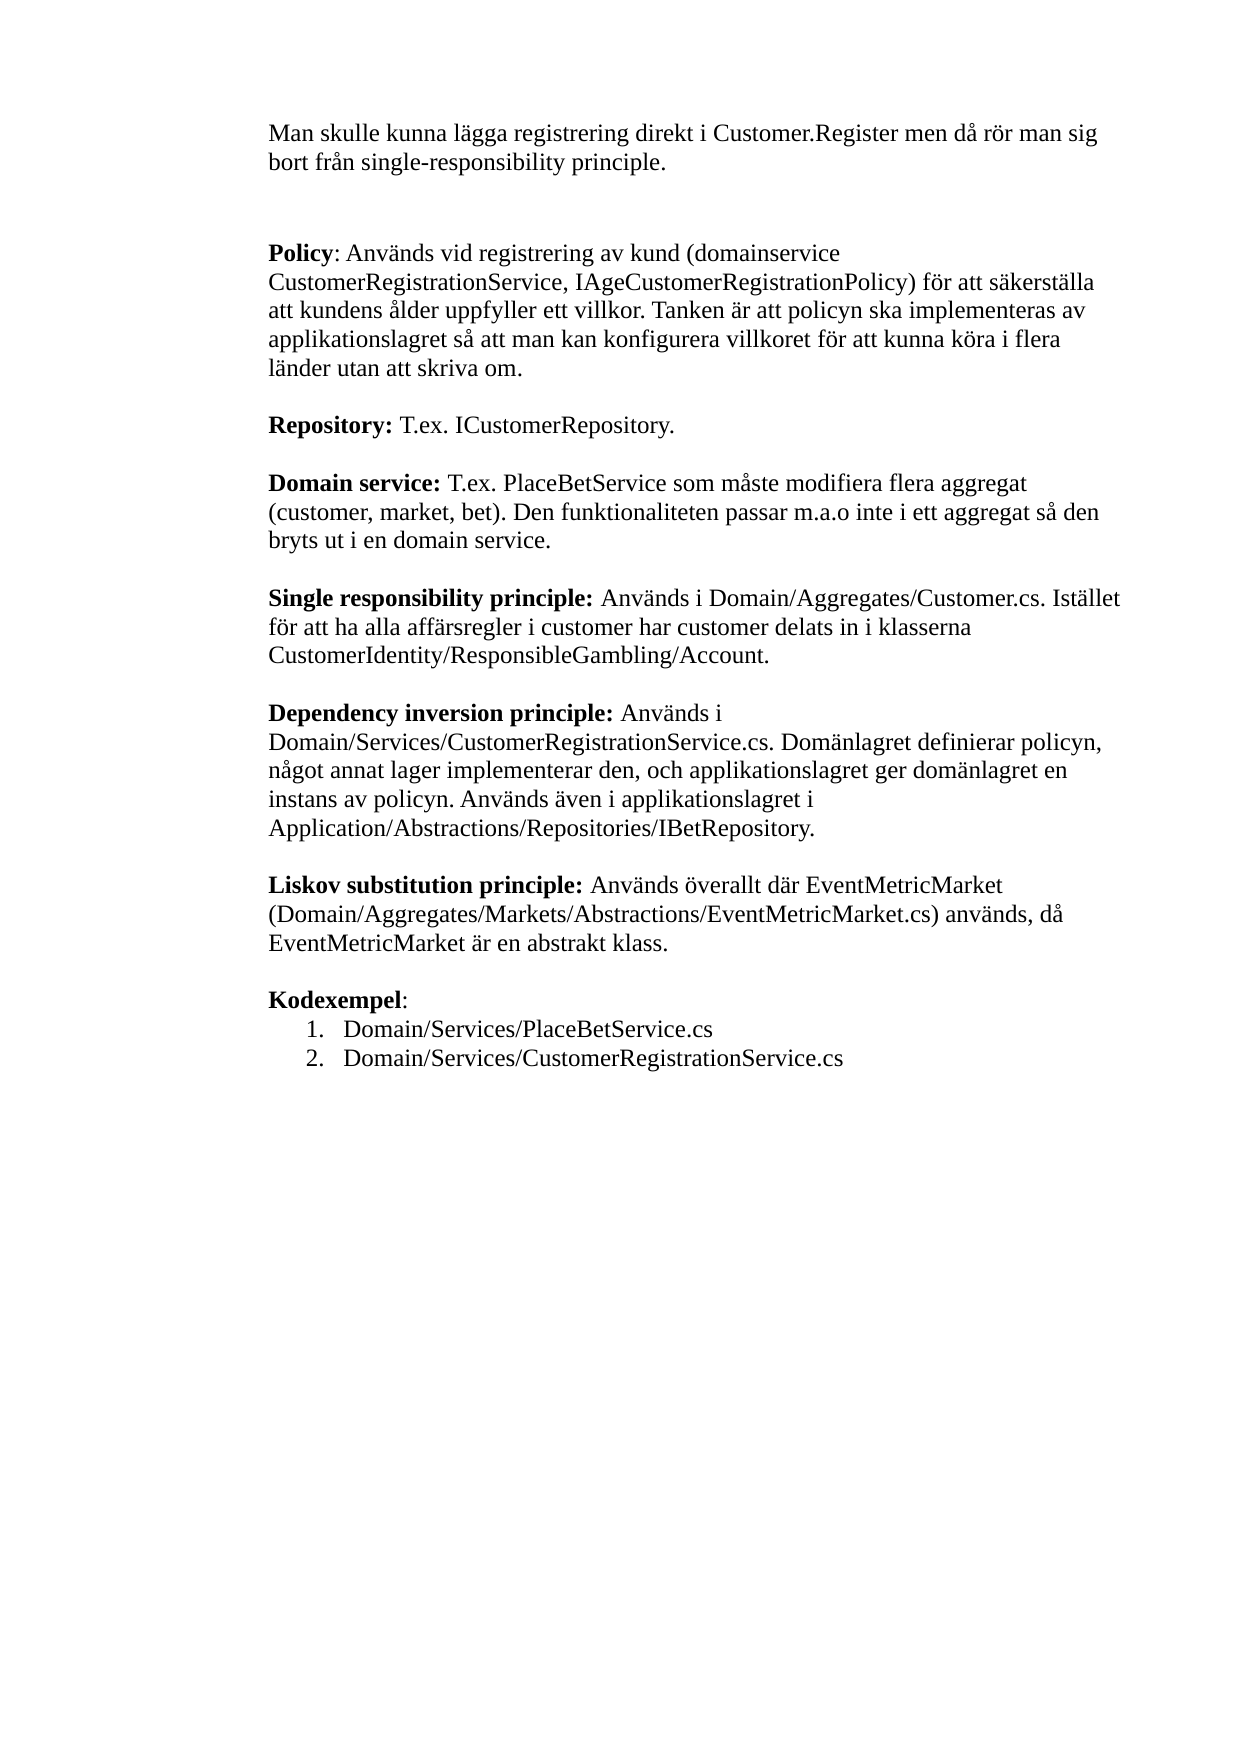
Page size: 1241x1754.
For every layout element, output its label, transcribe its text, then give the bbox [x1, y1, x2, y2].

list Liskov substitution principle: Används överallt där EventMetricMarket (Domain/Aggregates/Markets/Abstractions/EventMetricMarket.cs) används, då EventMetricMarket är en abstrakt klass. [231, 842, 1122, 957]
list Single responsibility principle: Används i Domain/Aggregates/Customer.cs. Istället för att ha alla affärsregler i customer har customer delats in i klasserna CustomerIdentity/ResponsibleGambling/Account. Dependency inversion principle: Används i Domain/Services/CustomerRegistrationService.cs. Domänlagret definierar policyn, något annat lager implementerar den, och applikationslagret ger domänlagret en instans av policyn. Används även i applikationslagret i Application/Abstractions/Repositories/IBetRepository. [231, 554, 1122, 842]
list Policy: Används vid registrering av kund (domainservice CustomerRegistrationService, IAgeCustomerRegistrationPolicy) för att säkerställa att kundens ålder uppfyller ett villkor. Tanken är att policyn ska implementeras av applikationslagret så att man kan konfigurera villkoret för att kunna köra i flera länder utan att skriva om. [231, 209, 1122, 382]
list Domain/Services/PlaceBetService.cs [306, 1014, 1122, 1043]
list Repository: T.ex. ICustomerRepository. [231, 382, 1122, 439]
list Domain service: T.ex. PlaceBetService som måste modifiera flera aggregat (customer, market, bet). Den funktionaliteten passar m.a.o inte i ett aggregat så den bryts ut i en domain service. [231, 439, 1122, 554]
list Domain/Services/CustomerRegistrationService.cs [306, 1043, 1122, 1072]
list Kodexempel: [231, 957, 1122, 1014]
list Man skulle kunna lägga registrering direkt i Customer.Register men då rör man sig bort från single-responsibility principle. [231, 118, 1122, 209]
